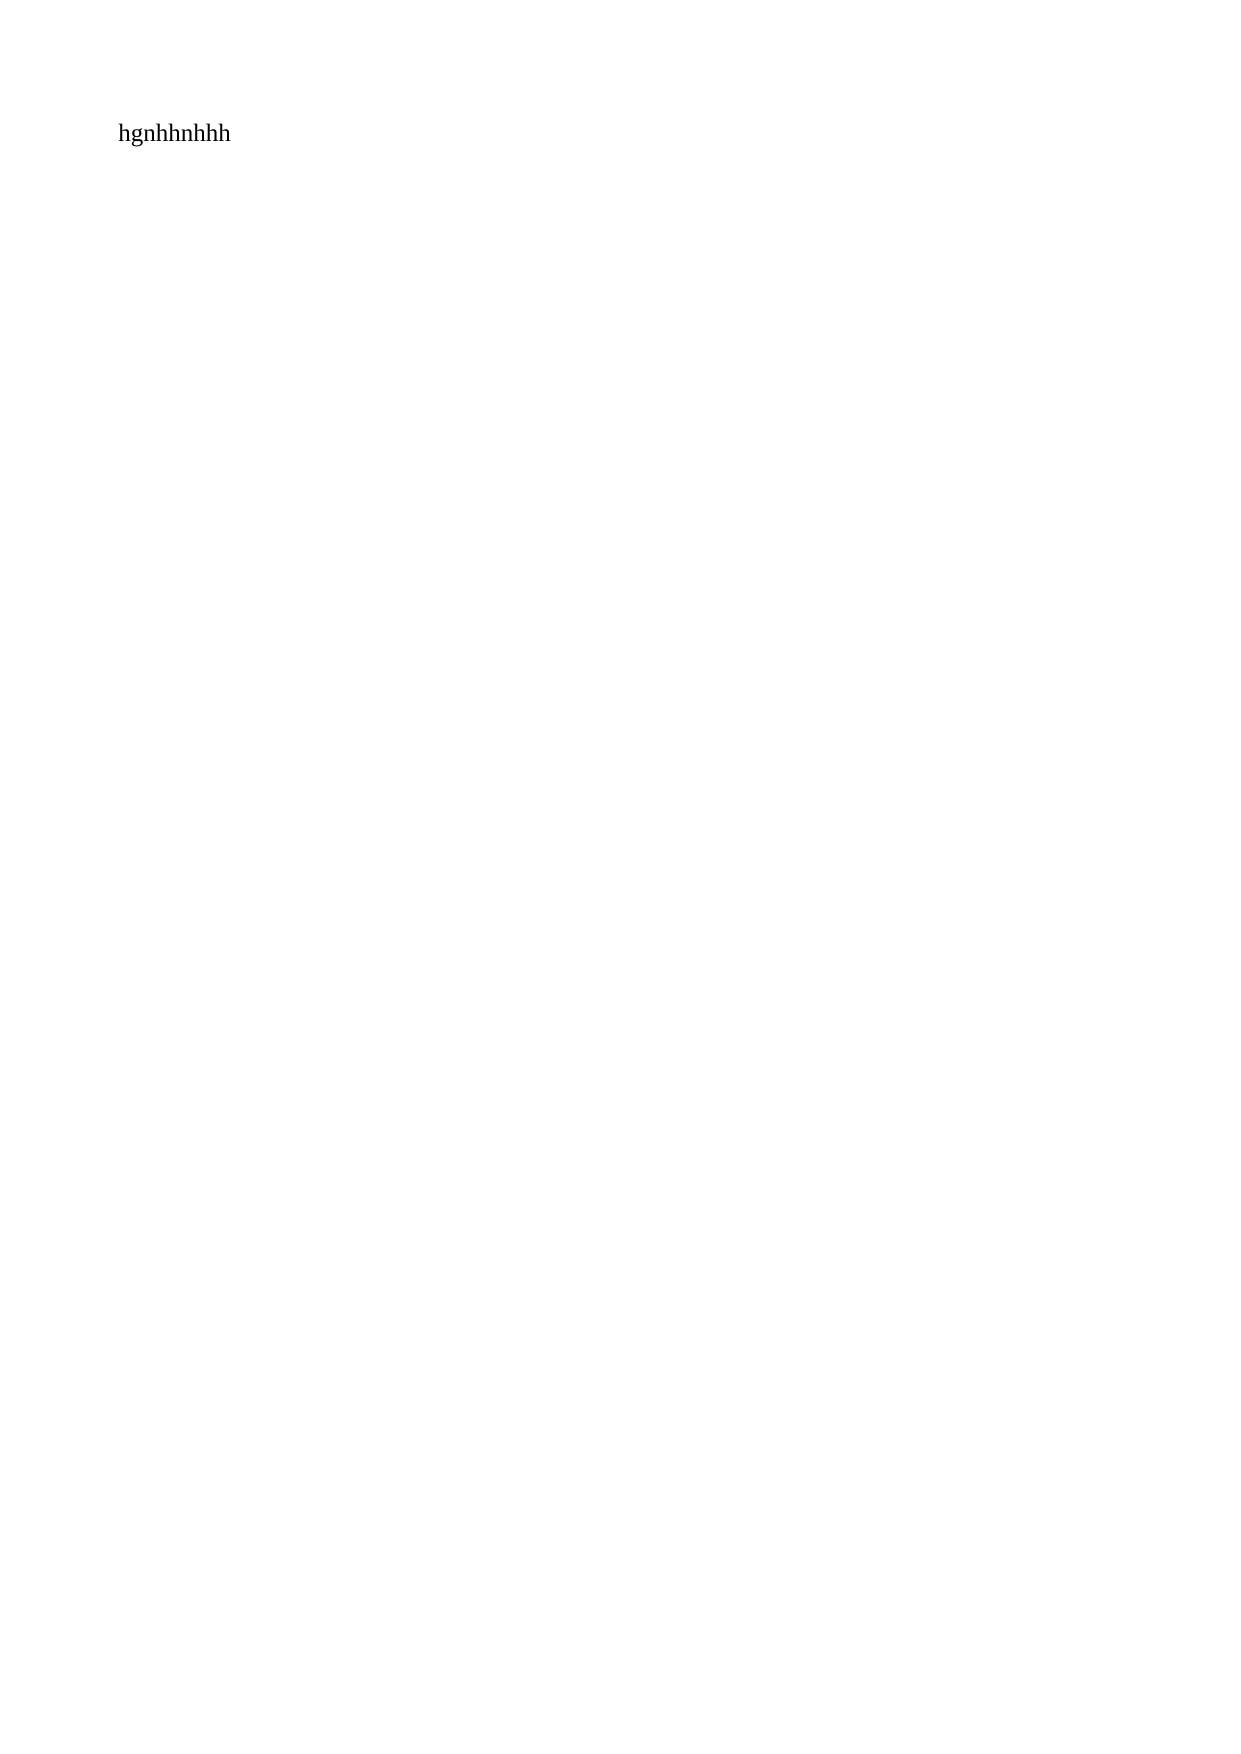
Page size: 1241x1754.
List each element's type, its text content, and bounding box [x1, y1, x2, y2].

text hgnhhnhhh [118, 118, 1122, 147]
